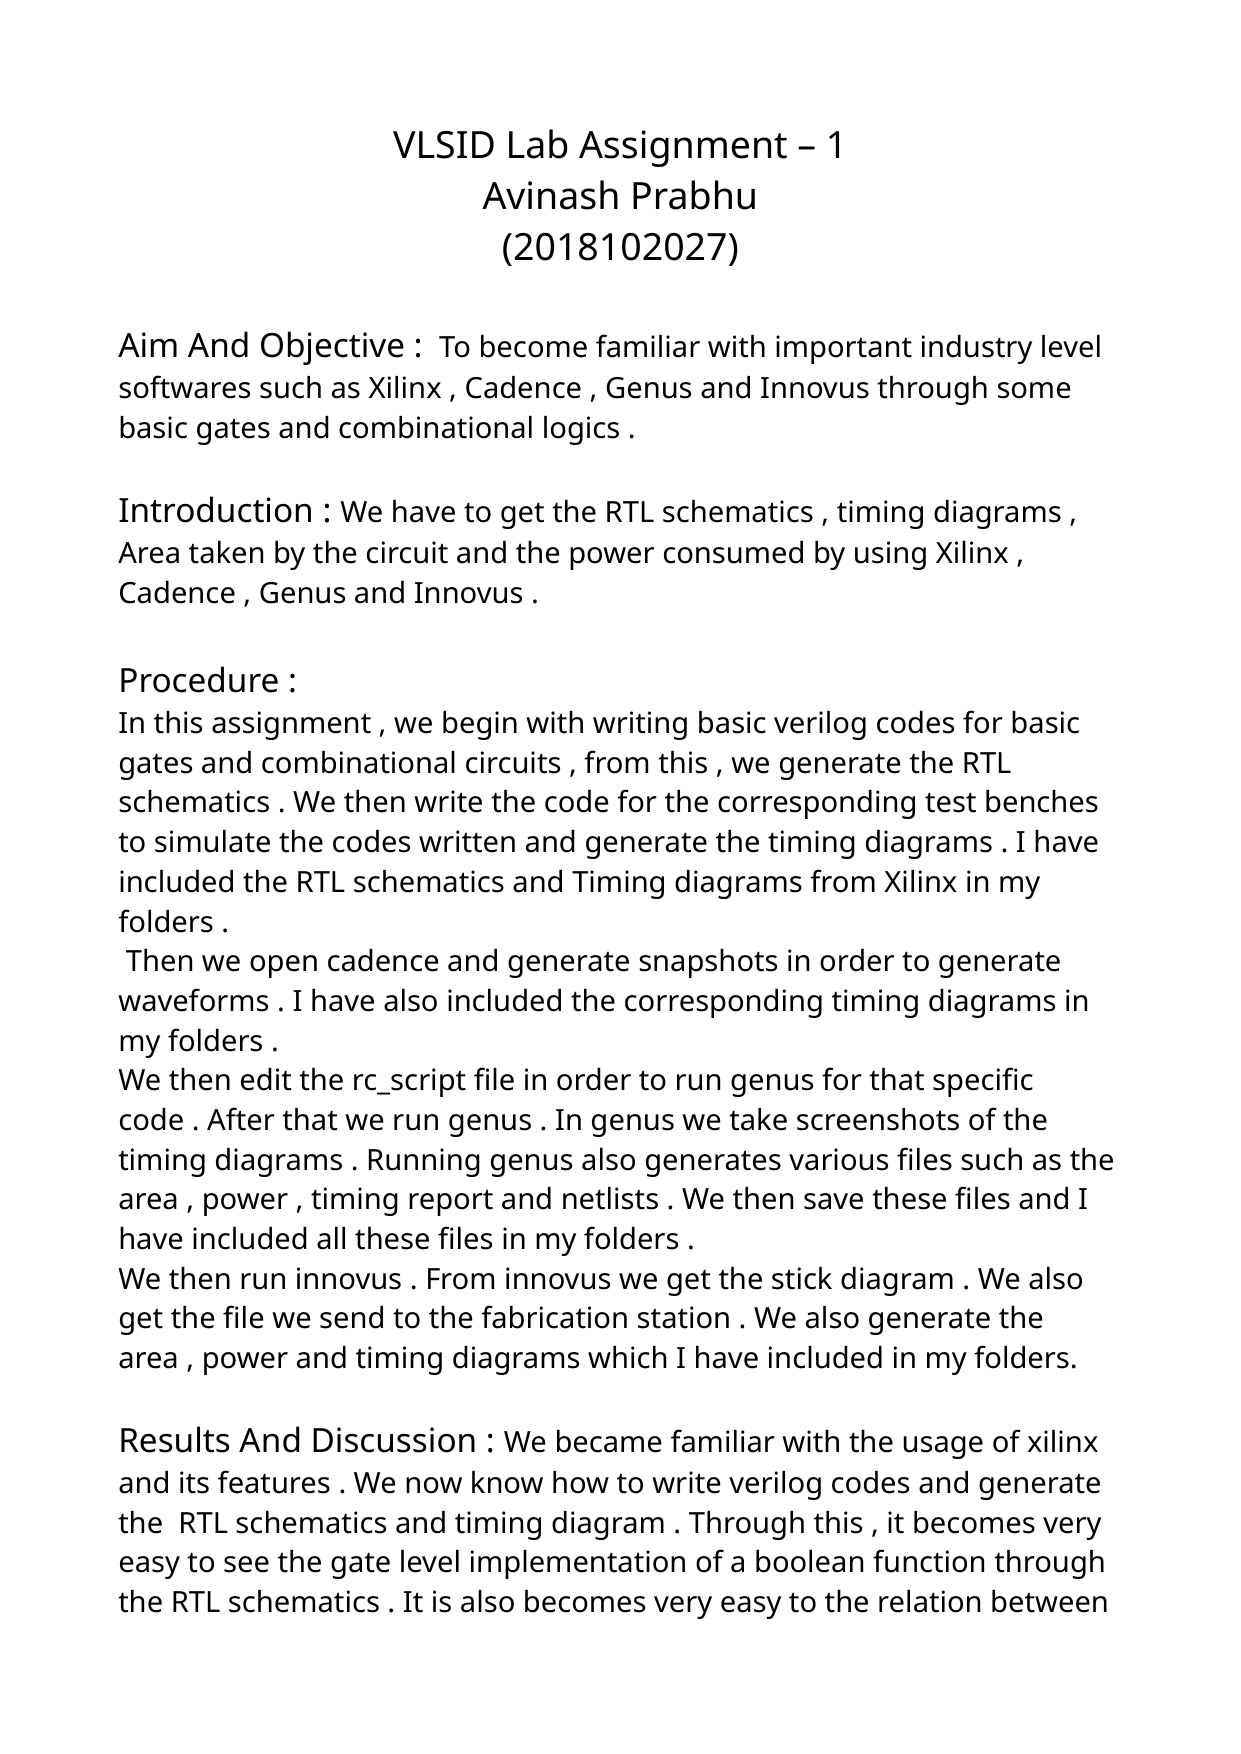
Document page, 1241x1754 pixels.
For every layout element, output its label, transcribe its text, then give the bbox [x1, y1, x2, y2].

text Aim And Objective : To become familiar with important industry level softwares such as Xilinx , Cadence , Genus and Innovus through some basic gates and combinational logics . [118, 322, 1122, 447]
text Then we open cadence and generate snapshots in order to generate waveforms . I have also included the corresponding timing diagrams in my folders . [118, 941, 1122, 1059]
text We then edit the rc_script file in order to run genus for that specific code . After that we run genus . In genus we take screenshots of the timing diagrams . Running genus also generates various files such as the area , power , timing report and netlists . We then save these files and I have included all these files in my folders . [118, 1059, 1122, 1258]
text Introduction : We have to get the RTL schematics , timing diagrams , Area taken by the circuit and the power consumed by using Xilinx , Cadence , Genus and Innovus . [118, 487, 1122, 612]
text Procedure : [118, 657, 1122, 702]
text Results And Discussion : We became familiar with the usage of xilinx and its features . We now know how to write verilog codes and generate the RTL schematics and timing diagram . Through this , it becomes very easy to see the gate level implementation of a boolean function through the RTL schematics . It is also becomes very easy to the relation between [118, 1417, 1122, 1621]
text Avinash Prabhu [118, 169, 1122, 220]
text In this assignment , we begin with writing basic verilog codes for basic gates and combinational circuits , from this , we generate the RTL schematics . We then write the code for the corresponding test benches to simulate the codes written and generate the timing diagrams . I have included the RTL schematics and Timing diagrams from Xilinx in my folders . [118, 702, 1122, 941]
text (2018102027) [118, 220, 1122, 271]
text VLSID Lab Assignment – 1 [118, 118, 1122, 169]
text We then run innovus . From innovus we get the stick diagram . We also get the file we send to the fabrication station . We also generate the area , power and timing diagrams which I have included in my folders. [118, 1258, 1122, 1377]
